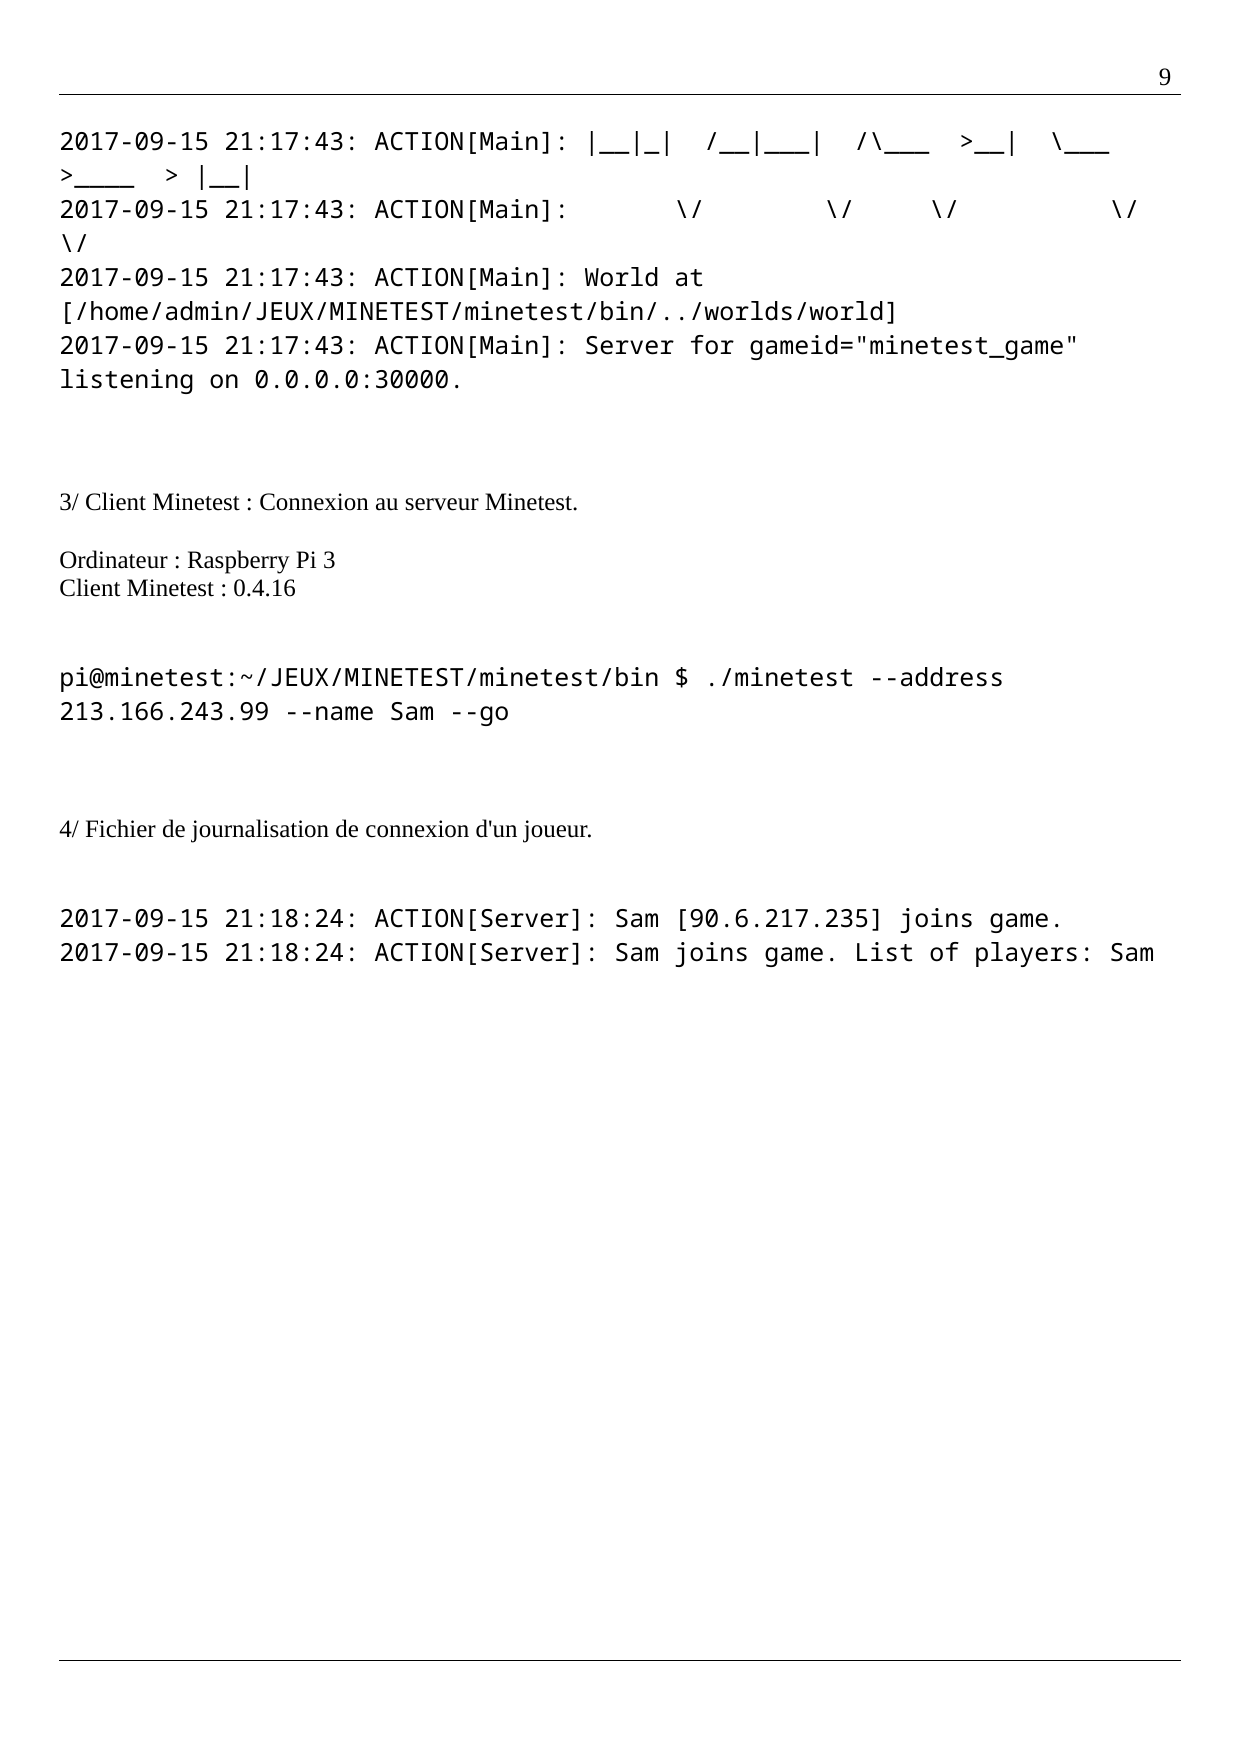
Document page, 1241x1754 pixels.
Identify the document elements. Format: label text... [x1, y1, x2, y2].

text 2017-09-15 21:17:43: ACTION[Main]: World at [/home/admin/JEUX/MINETEST/minetest/bin/../worlds/world] [59, 259, 1181, 328]
text 3/ Client Minetest : Connexion au serveur Minetest. [59, 487, 1181, 516]
text 4/ Fichier de journalisation de connexion d'un joueur. [59, 814, 1181, 843]
text Ordinateur : Raspberry Pi 3 [59, 545, 1181, 573]
text pi@minetest:~/JEUX/MINETEST/minetest/bin $ ./minetest --address 213.166.243.99 --name Sam --go [59, 660, 1181, 728]
text 2017-09-15 21:18:24: ACTION[Server]: Sam [90.6.217.235] joins game. [59, 900, 1181, 934]
text 2017-09-15 21:17:43: ACTION[Main]: |__|_| /__|___| /\___ >__| \___ >____ > |__| [59, 123, 1181, 191]
text 2017-09-15 21:17:43: ACTION[Main]: Server for gameid="minetest_game" listening on 0.0.0.0:30000. [59, 328, 1181, 396]
text 2017-09-15 21:17:43: ACTION[Main]: \/ \/ \/ \/ \/ [59, 191, 1181, 259]
text 2017-09-15 21:18:24: ACTION[Server]: Sam joins game. List of players: Sam [59, 934, 1181, 968]
text Client Minetest : 0.4.16 [59, 573, 1181, 602]
